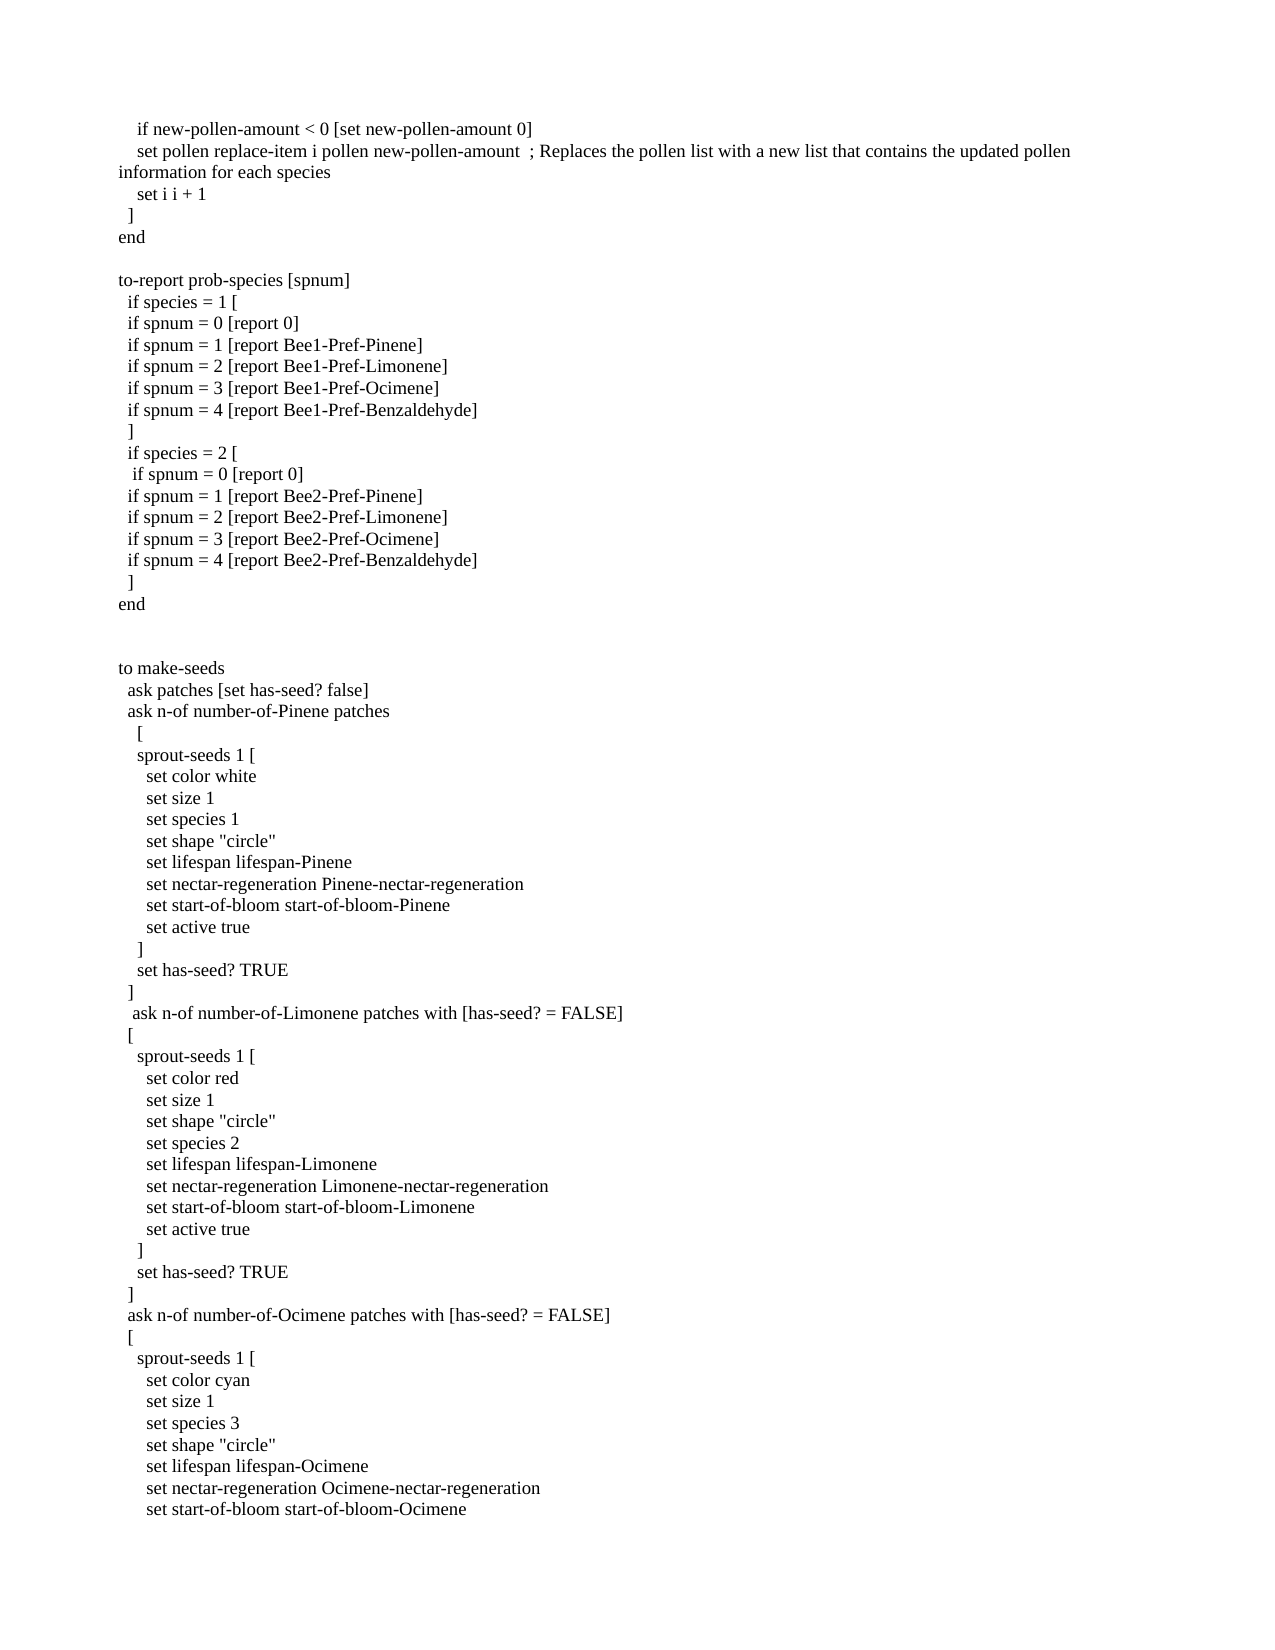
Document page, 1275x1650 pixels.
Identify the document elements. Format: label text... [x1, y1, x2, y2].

text set active true [118, 916, 1157, 937]
text end [118, 226, 1157, 247]
text if spnum = 0 [report 0] [118, 312, 1157, 334]
text if species = 1 [ [118, 291, 1157, 312]
text if spnum = 1 [report Bee1-Pref-Pinene] [118, 334, 1157, 355]
text set lifespan lifespan-Limonene [118, 1153, 1157, 1175]
text set i i + 1 [118, 183, 1157, 204]
text [ [118, 1024, 1157, 1045]
text set shape "circle" [118, 1433, 1157, 1455]
text set color white [118, 765, 1157, 787]
text ] [118, 937, 1157, 959]
text sprout-seeds 1 [ [118, 1347, 1157, 1369]
text if spnum = 2 [report Bee1-Pref-Limonene] [118, 355, 1157, 377]
text if spnum = 4 [report Bee2-Pref-Benzaldehyde] [118, 549, 1157, 571]
text set has-seed? TRUE [118, 1261, 1157, 1282]
text set species 1 [118, 808, 1157, 830]
text set nectar-regeneration Ocimene-nectar-regeneration [118, 1477, 1157, 1498]
text ] [118, 571, 1157, 592]
text if spnum = 3 [report Bee2-Pref-Ocimene] [118, 528, 1157, 549]
text set has-seed? TRUE [118, 959, 1157, 981]
text ask n-of number-of-Pinene patches [118, 700, 1157, 722]
text set pollen replace-item i pollen new-pollen-amount ; Replaces the pollen list with a new list that contains the updated pollen information for each species [118, 140, 1157, 183]
text ] [118, 1239, 1157, 1261]
text ] [118, 420, 1157, 442]
text if spnum = 4 [report Bee1-Pref-Benzaldehyde] [118, 398, 1157, 420]
text ] [118, 204, 1157, 226]
text [ [118, 1326, 1157, 1347]
text set start-of-bloom start-of-bloom-Limonene [118, 1196, 1157, 1218]
text ask patches [set has-seed? false] [118, 679, 1157, 700]
text set species 3 [118, 1412, 1157, 1433]
text ] [118, 1282, 1157, 1304]
text set size 1 [118, 1088, 1157, 1110]
text set nectar-regeneration Limonene-nectar-regeneration [118, 1175, 1157, 1196]
text to make-seeds [118, 657, 1157, 679]
text set shape "circle" [118, 1110, 1157, 1132]
text set lifespan lifespan-Ocimene [118, 1455, 1157, 1477]
text set color red [118, 1067, 1157, 1088]
text set size 1 [118, 1390, 1157, 1412]
text if spnum = 2 [report Bee2-Pref-Limonene] [118, 506, 1157, 528]
text set color cyan [118, 1369, 1157, 1390]
text set lifespan lifespan-Pinene [118, 851, 1157, 873]
text sprout-seeds 1 [ [118, 1045, 1157, 1067]
text set active true [118, 1218, 1157, 1239]
text end [118, 592, 1157, 614]
text [ [118, 722, 1157, 743]
text if spnum = 3 [report Bee1-Pref-Ocimene] [118, 377, 1157, 398]
text if new-pollen-amount < 0 [set new-pollen-amount 0] [118, 118, 1157, 140]
text set size 1 [118, 787, 1157, 808]
text if spnum = 0 [report 0] [118, 463, 1157, 485]
text to-report prob-species [spnum] [118, 269, 1157, 291]
text set shape "circle" [118, 830, 1157, 851]
text sprout-seeds 1 [ [118, 743, 1157, 765]
text set species 2 [118, 1132, 1157, 1153]
text ask n-of number-of-Limonene patches with [has-seed? = FALSE] [118, 1002, 1157, 1024]
text ] [118, 981, 1157, 1002]
text set start-of-bloom start-of-bloom-Ocimene [118, 1498, 1157, 1520]
text if species = 2 [ [118, 442, 1157, 463]
text set start-of-bloom start-of-bloom-Pinene [118, 894, 1157, 916]
text set nectar-regeneration Pinene-nectar-regeneration [118, 873, 1157, 894]
text ask n-of number-of-Ocimene patches with [has-seed? = FALSE] [118, 1304, 1157, 1326]
text if spnum = 1 [report Bee2-Pref-Pinene] [118, 485, 1157, 506]
